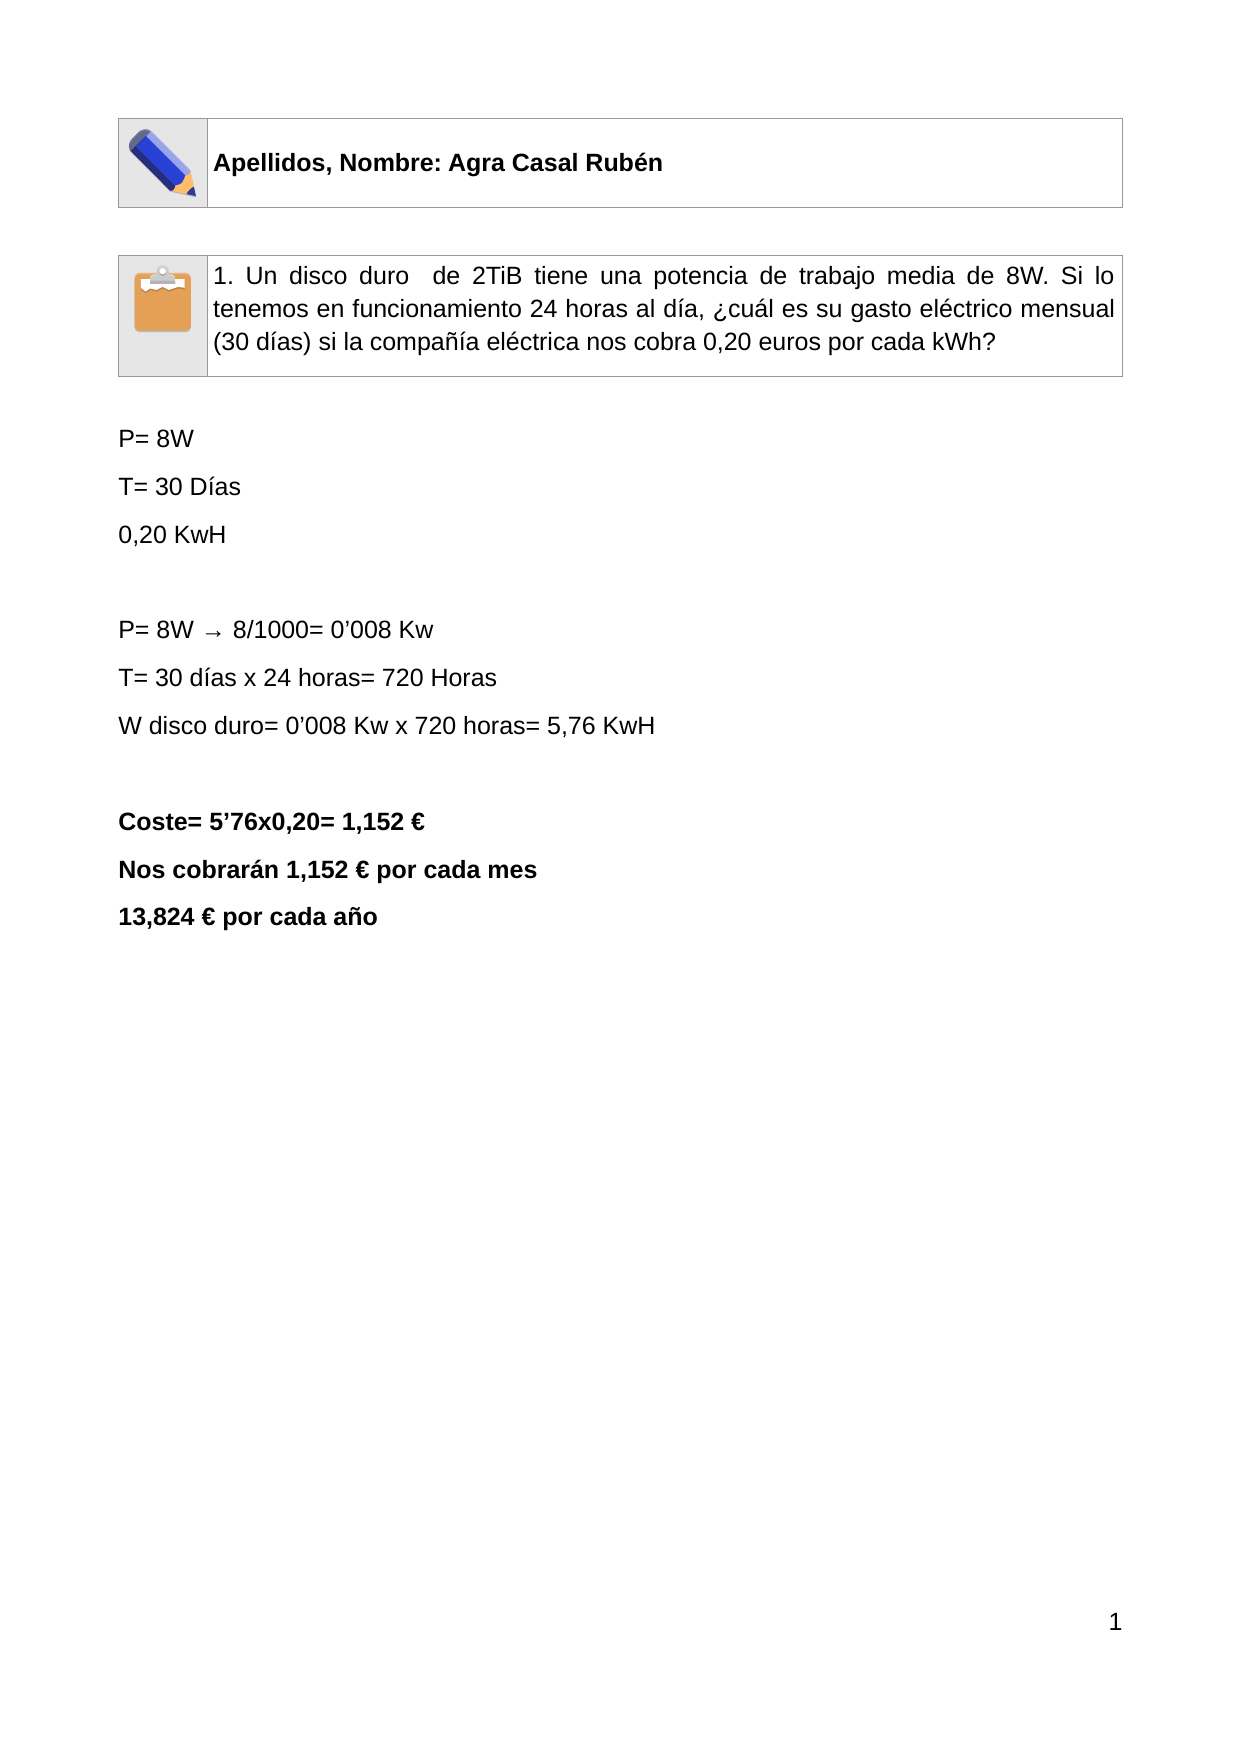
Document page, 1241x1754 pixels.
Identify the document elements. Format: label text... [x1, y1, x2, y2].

text 0,20 KwH [118, 520, 1122, 549]
text P= 8W [118, 424, 1122, 453]
table_header [119, 119, 207, 207]
text P= 8W → 8/1000= 0’008 Kw [118, 616, 1122, 644]
text Nos cobrarán 1,152 € por cada mes [118, 854, 1122, 883]
table_header Apellidos, Nombre: Agra Casal Rubén [208, 119, 1122, 207]
text W disco duro= 0’008 Kw x 720 horas= 5,76 KwH [118, 711, 1122, 740]
text Coste= 5’76x0,20= 1,152 € [118, 807, 1122, 836]
table_header 1. Un disco duro de 2TiB tiene una potencia de trabajo media de 8W. Si lo tenemos en funcionamiento 24 horas al día, ¿cuál es su gasto eléctrico mensual (30 días) si la compañía eléctrica nos cobra 0,20 euros por cada kWh? [208, 256, 1122, 376]
text T= 30 días x 24 horas= 720 Horas [118, 663, 1122, 692]
text T= 30 Días [118, 472, 1122, 501]
table_header [119, 256, 207, 376]
text 13,824 € por cada año [118, 902, 1122, 931]
